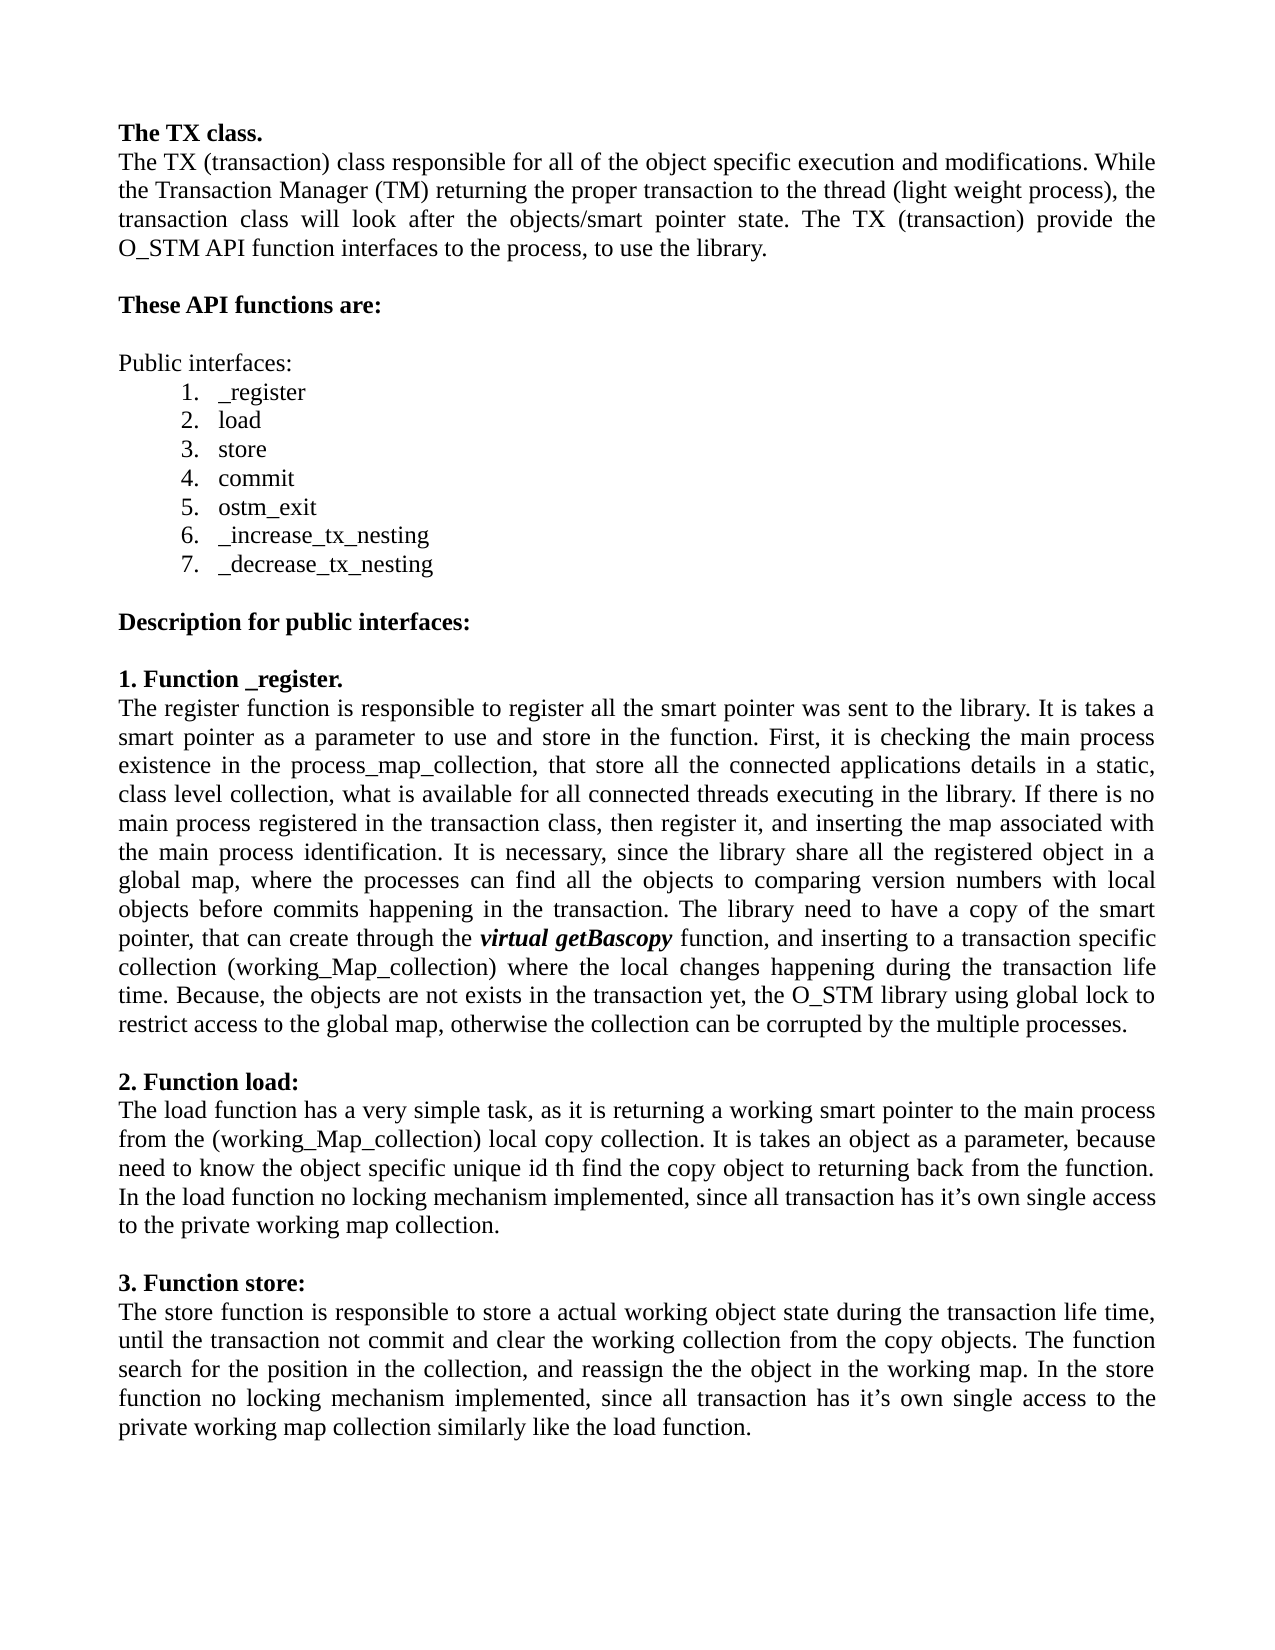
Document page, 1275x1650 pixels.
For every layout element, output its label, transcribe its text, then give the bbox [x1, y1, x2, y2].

text The TX (transaction) class responsible for all of the object specific execution and modifications. While the Transaction Manager (TM) returning the proper transaction to the thread (light weight process), the transaction class will look after the objects/smart pointer state. The TX (transaction) provide the O_STM API function interfaces to the process, to use the library. [118, 147, 1157, 262]
list store [181, 434, 1157, 463]
text The load function has a very simple task, as it is returning a working smart pointer to the main process from the (working_Map_collection) local copy collection. It is takes an object as a parameter, because need to know the object specific unique id th find the copy object to returning back from the function. In the load function no locking mechanism implemented, since all transaction has it’s own single access to the private working map collection. [118, 1096, 1157, 1239]
text 2. Function load: [118, 1067, 1157, 1096]
text Description for public interfaces: [118, 607, 1157, 636]
text 3. Function store: [118, 1268, 1157, 1297]
list ostm_exit [181, 492, 1157, 521]
list load [181, 406, 1157, 434]
list commit [181, 463, 1157, 492]
text These API functions are: [118, 291, 1157, 319]
text Public interfaces: [118, 348, 1157, 377]
text The store function is responsible to store a actual working object state during the transaction life time, until the transaction not commit and clear the working collection from the copy objects. The function search for the position in the collection, and reassign the the object in the working map. In the store function no locking mechanism implemented, since all transaction has it’s own single access to the private working map collection similarly like the load function. [118, 1297, 1157, 1441]
text The register function is responsible to register all the smart pointer was sent to the library. It is takes a smart pointer as a parameter to use and store in the function. First, it is checking the main process existence in the process_map_collection, that store all the connected applications details in a static, class level collection, what is available for all connected threads executing in the library. If there is no main process registered in the transaction class, then register it, and inserting the map associated with the main process identification. It is necessary, since the library share all the registered object in a global map, where the processes can find all the objects to comparing version numbers with local objects before commits happening in the transaction. The library need to have a copy of the smart pointer, that can create through the virtual getBascopy function, and inserting to a transaction specific collection (working_Map_collection) where the local changes happening during the transaction life time. Because, the objects are not exists in the transaction yet, the O_STM library using global lock to restrict access to the global map, otherwise the collection can be corrupted by the multiple processes. [118, 693, 1157, 1038]
text 1. Function _register. [118, 664, 1157, 693]
list _register [181, 377, 1157, 406]
list _decrease_tx_nesting [181, 549, 1157, 578]
list _increase_tx_nesting [181, 521, 1157, 549]
text The TX class. [118, 118, 1157, 147]
